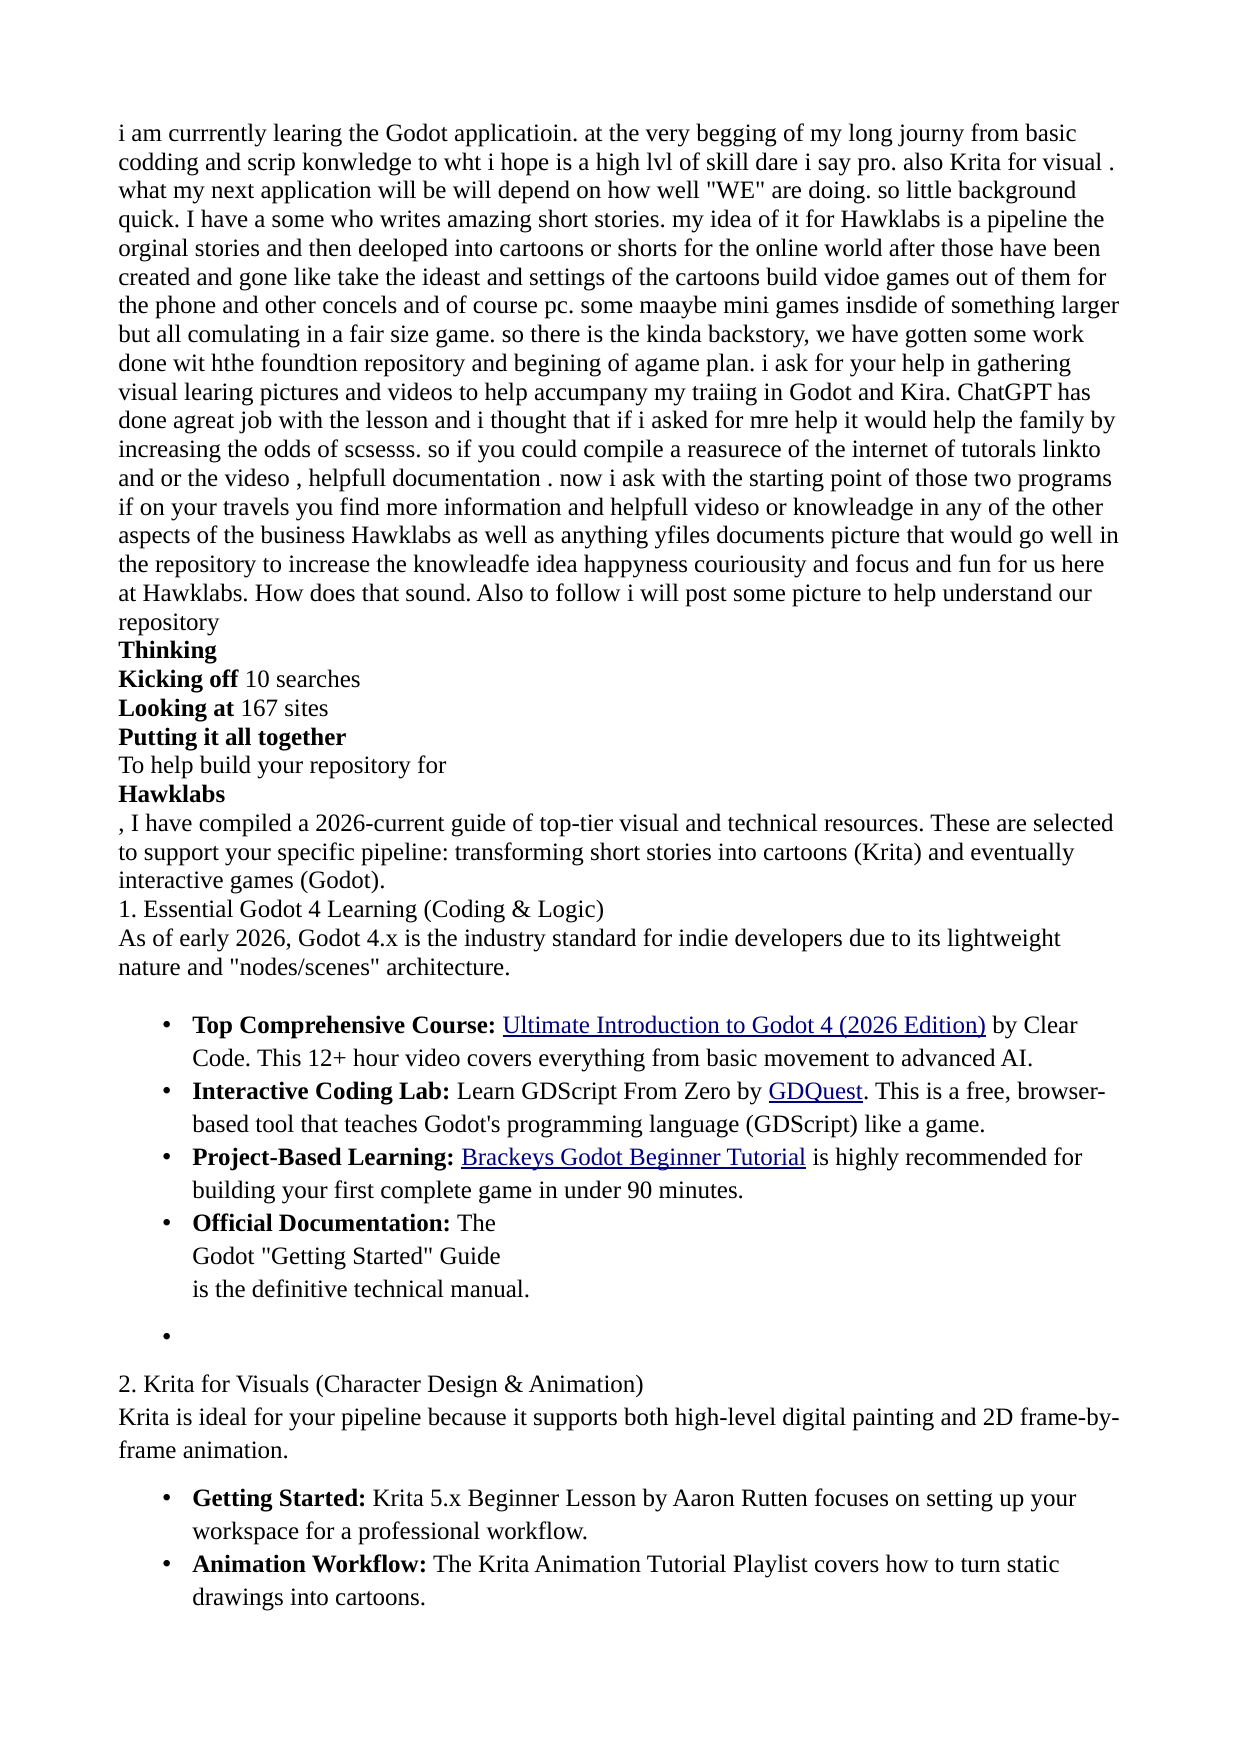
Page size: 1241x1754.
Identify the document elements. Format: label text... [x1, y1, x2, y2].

text , I have compiled a 2026-current guide of top-tier visual and technical resources. These are selected to support your specific pipeline: transforming short stories into cartoons (Krita) and eventually interactive games (Godot). [118, 808, 1122, 894]
text 1. Essential Godot 4 Learning (Coding & Logic) [118, 894, 1122, 923]
list Animation Workflow: The Krita Animation Tutorial Playlist covers how to turn static drawings into cartoons. [162, 1549, 1122, 1611]
text Krita is ideal for your pipeline because it supports both high-level digital painting and 2D frame-by-frame animation. [118, 1402, 1122, 1464]
list Godot "Getting Started" Guide [162, 1241, 1122, 1270]
list Getting Started: Krita 5.x Beginner Lesson by Aaron Rutten focuses on setting up your workspace for a professional workflow. [162, 1483, 1122, 1545]
list is the definitive technical manual. [162, 1274, 1122, 1303]
text 2. Krita for Visuals (Character Design & Animation) [118, 1369, 1122, 1398]
text Looking at 167 sites [118, 693, 1122, 722]
list Top Comprehensive Course: Ultimate Introduction to Godot 4 (2026 Edition) by Clear Code. This 12+ hour video covers everything from basic movement to advanced AI. [162, 1010, 1122, 1072]
text To help build your repository for [118, 751, 1122, 779]
text Hawklabs [118, 779, 1122, 808]
list Project-Based Learning: Brackeys Godot Beginner Tutorial is highly recommended for building your first complete game in under 90 minutes. [162, 1142, 1122, 1204]
text i am currrently learing the Godot applicatioin. at the very begging of my long journy from basic codding and scrip konwledge to wht i hope is a high lvl of skill dare i say pro. also Krita for visual . what my next application will be will depend on how well "WE" are doing. so little background quick. I have a some who writes amazing short stories. my idea of it for Hawklabs is a pipeline the orginal stories and then deeloped into cartoons or shorts for the online world after those have been created and gone like take the ideast and settings of the cartoons build vidoe games out of them for the phone and other concels and of course pc. some maaybe mini games insdide of something larger but all comulating in a fair size game. so there is the kinda backstory, we have gotten some work done wit hthe foundtion repository and begining of agame plan. i ask for your help in gathering visual learing pictures and videos to help accumpany my traiing in Godot and Kira. ChatGPT has done agreat job with the lesson and i thought that if i asked for mre help it would help the family by increasing the odds of scsesss. so if you could compile a reasurece of the internet of tutorals linkto and or the videso , helpfull documentation . now i ask with the starting point of those two programs if on your travels you find more information and helpfull videso or knowleadge in any of the other aspects of the business Hawklabs as well as anything yfiles documents picture that would go well in the repository to increase the knowleadfe idea happyness couriousity and focus and fun for us here at Hawklabs. How does that sound. Also to follow i will post some picture to help understand our repository [118, 118, 1122, 636]
list Official Documentation: The [162, 1208, 1122, 1237]
text Kicking off 10 searches [118, 664, 1122, 693]
text Putting it all together [118, 722, 1122, 751]
text As of early 2026, Godot 4.x is the industry standard for indie developers due to its lightweight nature and "nodes/scenes" architecture. [118, 923, 1122, 981]
list Interactive Coding Lab: Learn GDScript From Zero by GDQuest. This is a free, browser-based tool that teaches Godot's programming language (GDScript) like a game. [162, 1076, 1122, 1138]
text Thinking [118, 636, 1122, 664]
